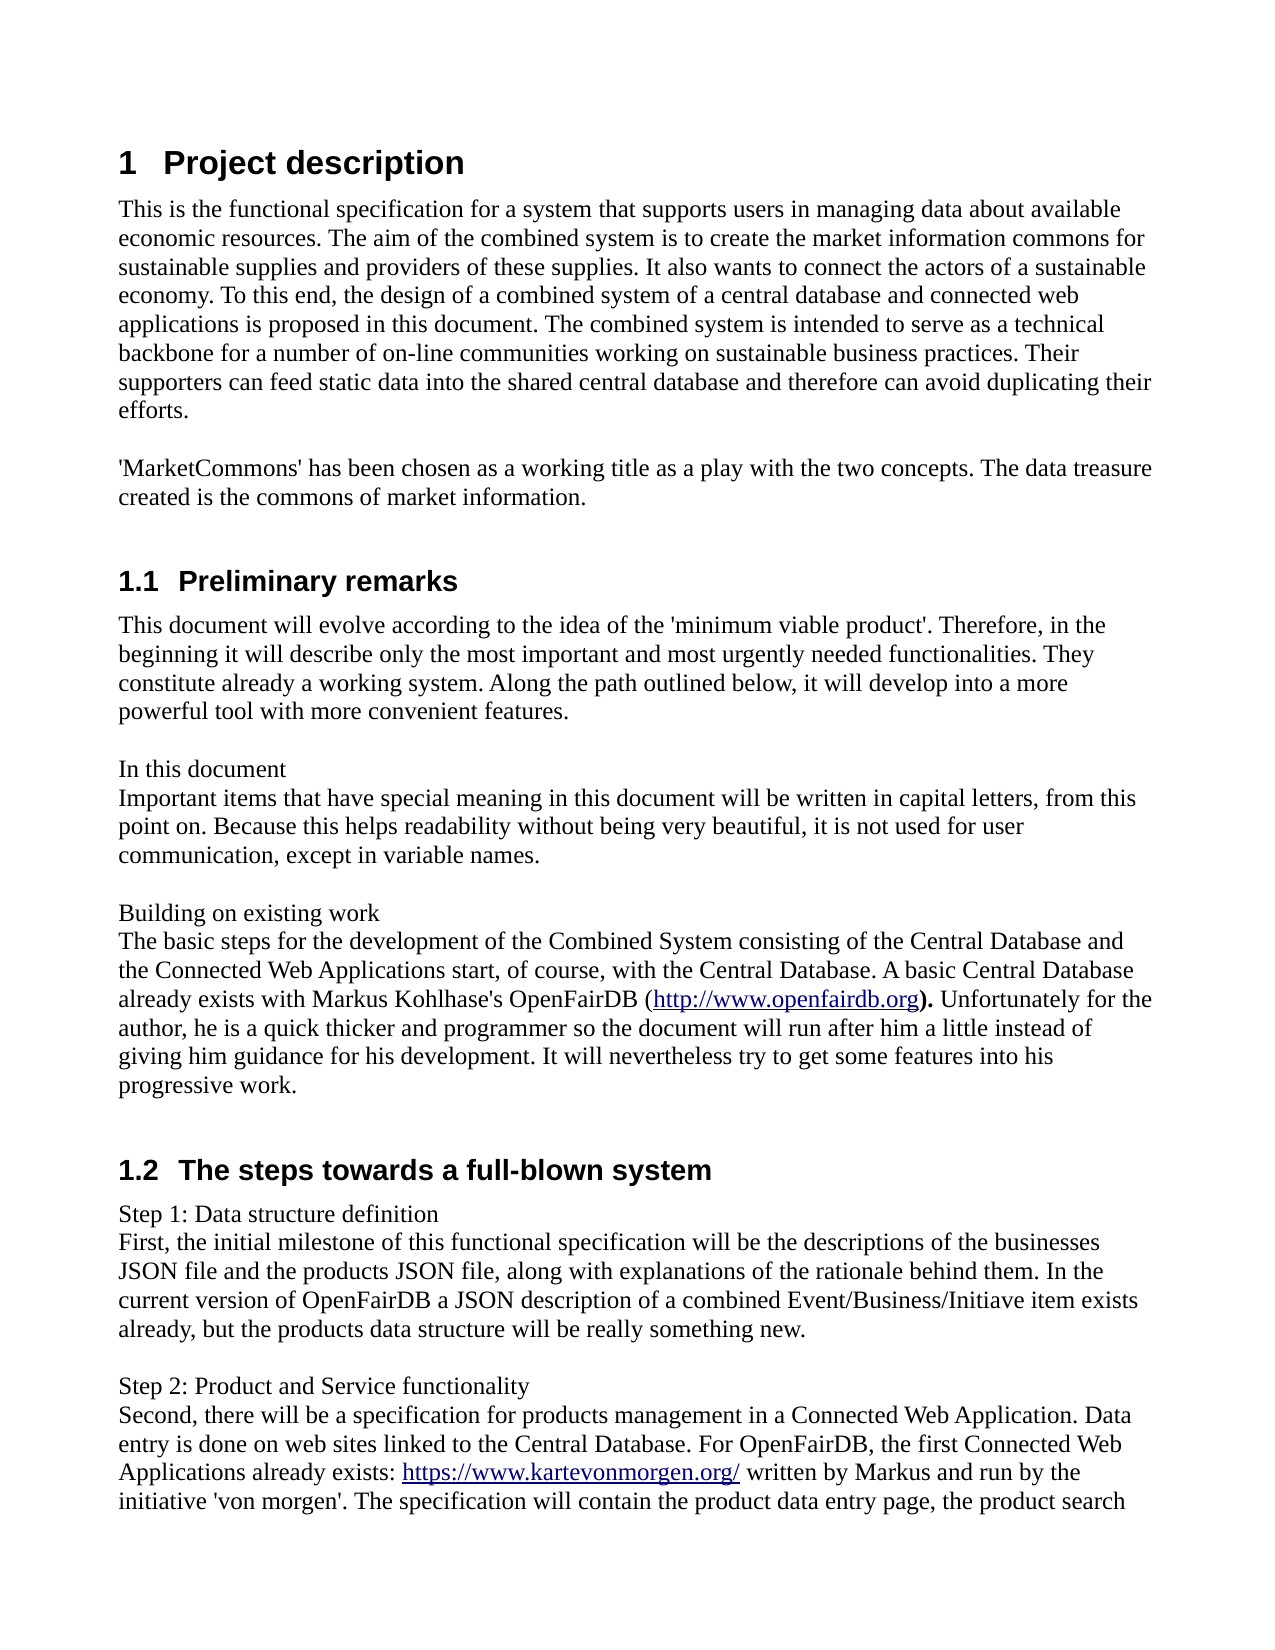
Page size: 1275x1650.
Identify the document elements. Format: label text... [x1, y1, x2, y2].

text This is the functional specification for a system that supports users in managing data about available economic resources. The aim of the combined system is to create the market information commons for sustainable supplies and providers of these supplies. It also wants to connect the actors of a sustainable economy. To this end, the design of a combined system of a central database and connected web applications is proposed in this document. The combined system is intended to serve as a technical backbone for a number of on-line communities working on sustainable business practices. Their supporters can feed static data into the shared central database and therefore can avoid duplicating their efforts. [118, 194, 1157, 424]
text 'MarketCommons' has been chosen as a working title as a play with the two concepts. The data treasure created is the commons of market information. [118, 453, 1157, 510]
subtitle Preliminary remarks [118, 564, 1157, 598]
text Important items that have special meaning in this document will be written in capital letters, from this point on. Because this helps readability without being very beautiful, it is not used for user communication, except in variable names. [118, 783, 1157, 869]
text Step 2: Product and Service functionality [118, 1371, 1157, 1400]
text The basic steps for the development of the Combined System consisting of the Central Database and the Connected Web Applications start, of course, with the Central Database. A basic Central Database already exists with Markus Kohlhase's OpenFairDB (http://www.openfairdb.org). Unfortunately for the author, he is a quick thicker and programmer so the document will run after him a little instead of giving him guidance for his development. It will nevertheless try to get some features into his progressive work. [118, 926, 1157, 1099]
text First, the initial milestone of this functional specification will be the descriptions of the businesses JSON file and the products JSON file, along with explanations of the rationale behind them. In the current version of OpenFairDB a JSON description of a combined Event/Business/Initiave item exists already, but the products data structure will be really something new. [118, 1227, 1157, 1342]
text This document will evolve according to the idea of the 'minimum viable product'. Therefore, in the beginning it will describe only the most important and most urgently needed functionalities. They constitute already a working system. Along the path outlined below, it will develop into a more powerful tool with more convenient features. [118, 610, 1157, 725]
subtitle The steps towards a full-blown system [118, 1153, 1157, 1186]
text In this document [118, 754, 1157, 783]
text Second, there will be a specification for products management in a Connected Web Application. Data entry is done on web sites linked to the Central Database. For OpenFairDB, the first Connected Web Applications already exists: https://www.kartevonmorgen.org/ written by Markus and run by the initiative 'von morgen'. The specification will contain the product data entry page, the product search [118, 1400, 1157, 1515]
text Step 1: Data structure definition [118, 1199, 1157, 1227]
subtitle Project description [118, 143, 1157, 182]
text Building on existing work [118, 898, 1157, 926]
